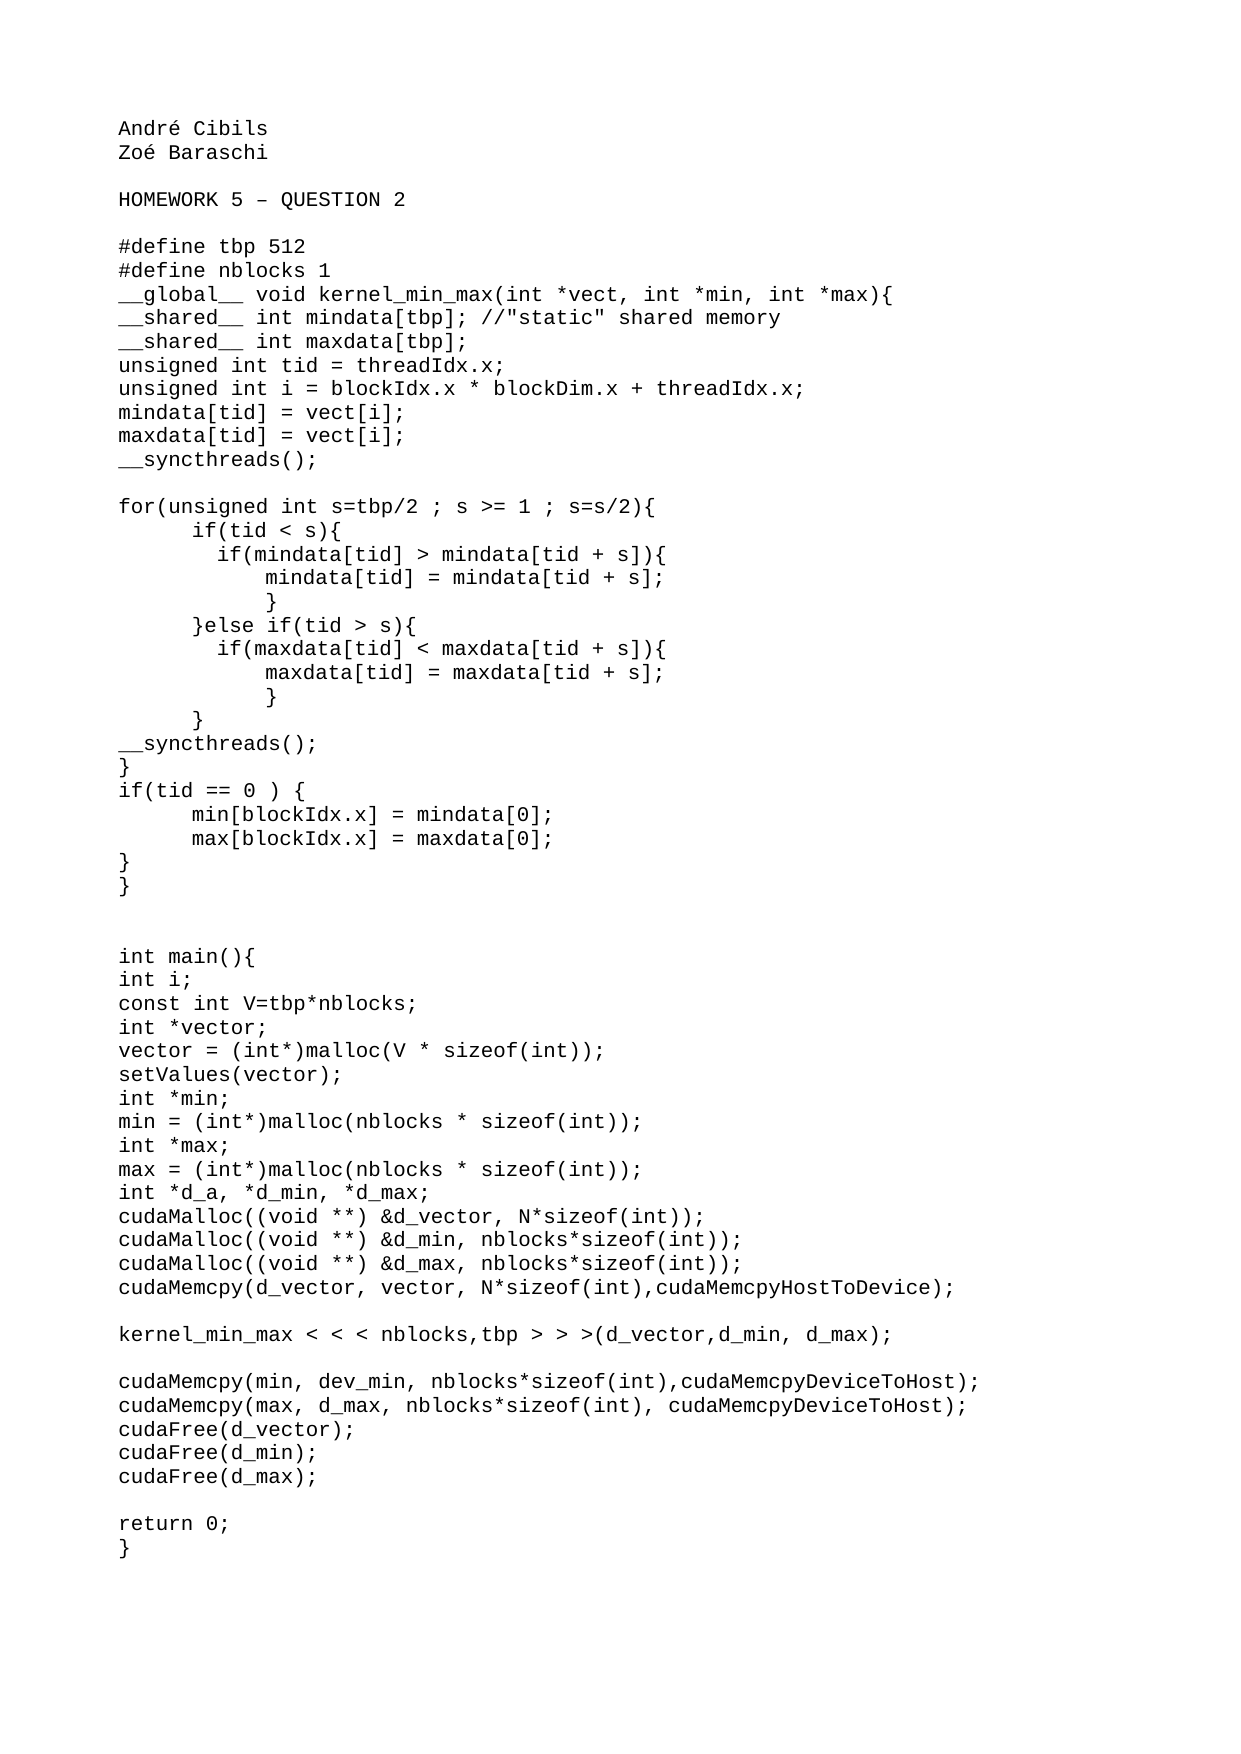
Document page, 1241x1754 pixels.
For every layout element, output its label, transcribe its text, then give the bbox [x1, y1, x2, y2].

text } [118, 851, 1122, 875]
text } [118, 1537, 1122, 1561]
text cudaMemcpy(max, d_max, nblocks*sizeof(int), cudaMemcpyDeviceToHost); [118, 1395, 1122, 1419]
text maxdata[tid] = vect[i]; [118, 426, 1122, 449]
text min[blockIdx.x] = mindata[0]; [118, 804, 1122, 827]
text }else if(tid > s){ [118, 615, 1122, 638]
text max[blockIdx.x] = maxdata[0]; [118, 827, 1122, 851]
text if(maxdata[tid] < maxdata[tid + s]){ [118, 638, 1122, 662]
text min = (int*)malloc(nblocks * sizeof(int)); [118, 1111, 1122, 1135]
text for(unsigned int s=tbp/2 ; s >= 1 ; s=s/2){ [118, 496, 1122, 520]
text if(mindata[tid] > mindata[tid + s]){ [118, 544, 1122, 567]
text vector = (int*)malloc(V * sizeof(int)); [118, 1040, 1122, 1064]
text kernel_min_max < < < nblocks,tbp > > >(d_vector,d_min, d_max); [118, 1324, 1122, 1348]
text unsigned int tid = threadIdx.x; [118, 354, 1122, 378]
text cudaMalloc((void **) &d_vector, N*sizeof(int)); [118, 1206, 1122, 1229]
text maxdata[tid] = maxdata[tid + s]; [118, 662, 1122, 686]
text int main(){ [118, 946, 1122, 969]
text setValues(vector); [118, 1064, 1122, 1088]
text cudaMalloc((void **) &d_min, nblocks*sizeof(int)); [118, 1229, 1122, 1253]
text int *vector; [118, 1017, 1122, 1040]
text int *min; [118, 1088, 1122, 1111]
text } [118, 757, 1122, 780]
text cudaMemcpy(d_vector, vector, N*sizeof(int),cudaMemcpyHostToDevice); [118, 1277, 1122, 1300]
text HOMEWORK 5 – QUESTION 2 [118, 189, 1122, 213]
text const int V=tbp*nblocks; [118, 993, 1122, 1017]
text } [118, 686, 1122, 709]
text André Cibils [118, 118, 1122, 142]
text __syncthreads(); [118, 733, 1122, 757]
text mindata[tid] = vect[i]; [118, 402, 1122, 426]
text unsigned int i = blockIdx.x * blockDim.x + threadIdx.x; [118, 378, 1122, 402]
text if(tid < s){ [118, 520, 1122, 544]
text } [118, 709, 1122, 733]
text int *max; [118, 1135, 1122, 1158]
text } [118, 591, 1122, 615]
text } [118, 875, 1122, 898]
text int i; [118, 969, 1122, 993]
text __shared__ int mindata[tbp]; //"static" shared memory [118, 307, 1122, 331]
text cudaFree(d_max); [118, 1466, 1122, 1489]
text cudaMemcpy(min, dev_min, nblocks*sizeof(int),cudaMemcpyDeviceToHost); [118, 1371, 1122, 1395]
text __syncthreads(); [118, 449, 1122, 473]
text __global__ void kernel_min_max(int *vect, int *min, int *max){ [118, 284, 1122, 307]
text cudaMalloc((void **) &d_max, nblocks*sizeof(int)); [118, 1253, 1122, 1277]
text #define tbp 512 [118, 236, 1122, 260]
text int *d_a, *d_min, *d_max; [118, 1182, 1122, 1206]
text #define nblocks 1 [118, 260, 1122, 284]
text mindata[tid] = mindata[tid + s]; [118, 567, 1122, 591]
text Zoé Baraschi [118, 142, 1122, 165]
text __shared__ int maxdata[tbp]; [118, 331, 1122, 354]
text if(tid == 0 ) { [118, 780, 1122, 804]
text return 0; [118, 1513, 1122, 1537]
text max = (int*)malloc(nblocks * sizeof(int)); [118, 1158, 1122, 1182]
text cudaFree(d_min); [118, 1442, 1122, 1466]
text cudaFree(d_vector); [118, 1419, 1122, 1442]
